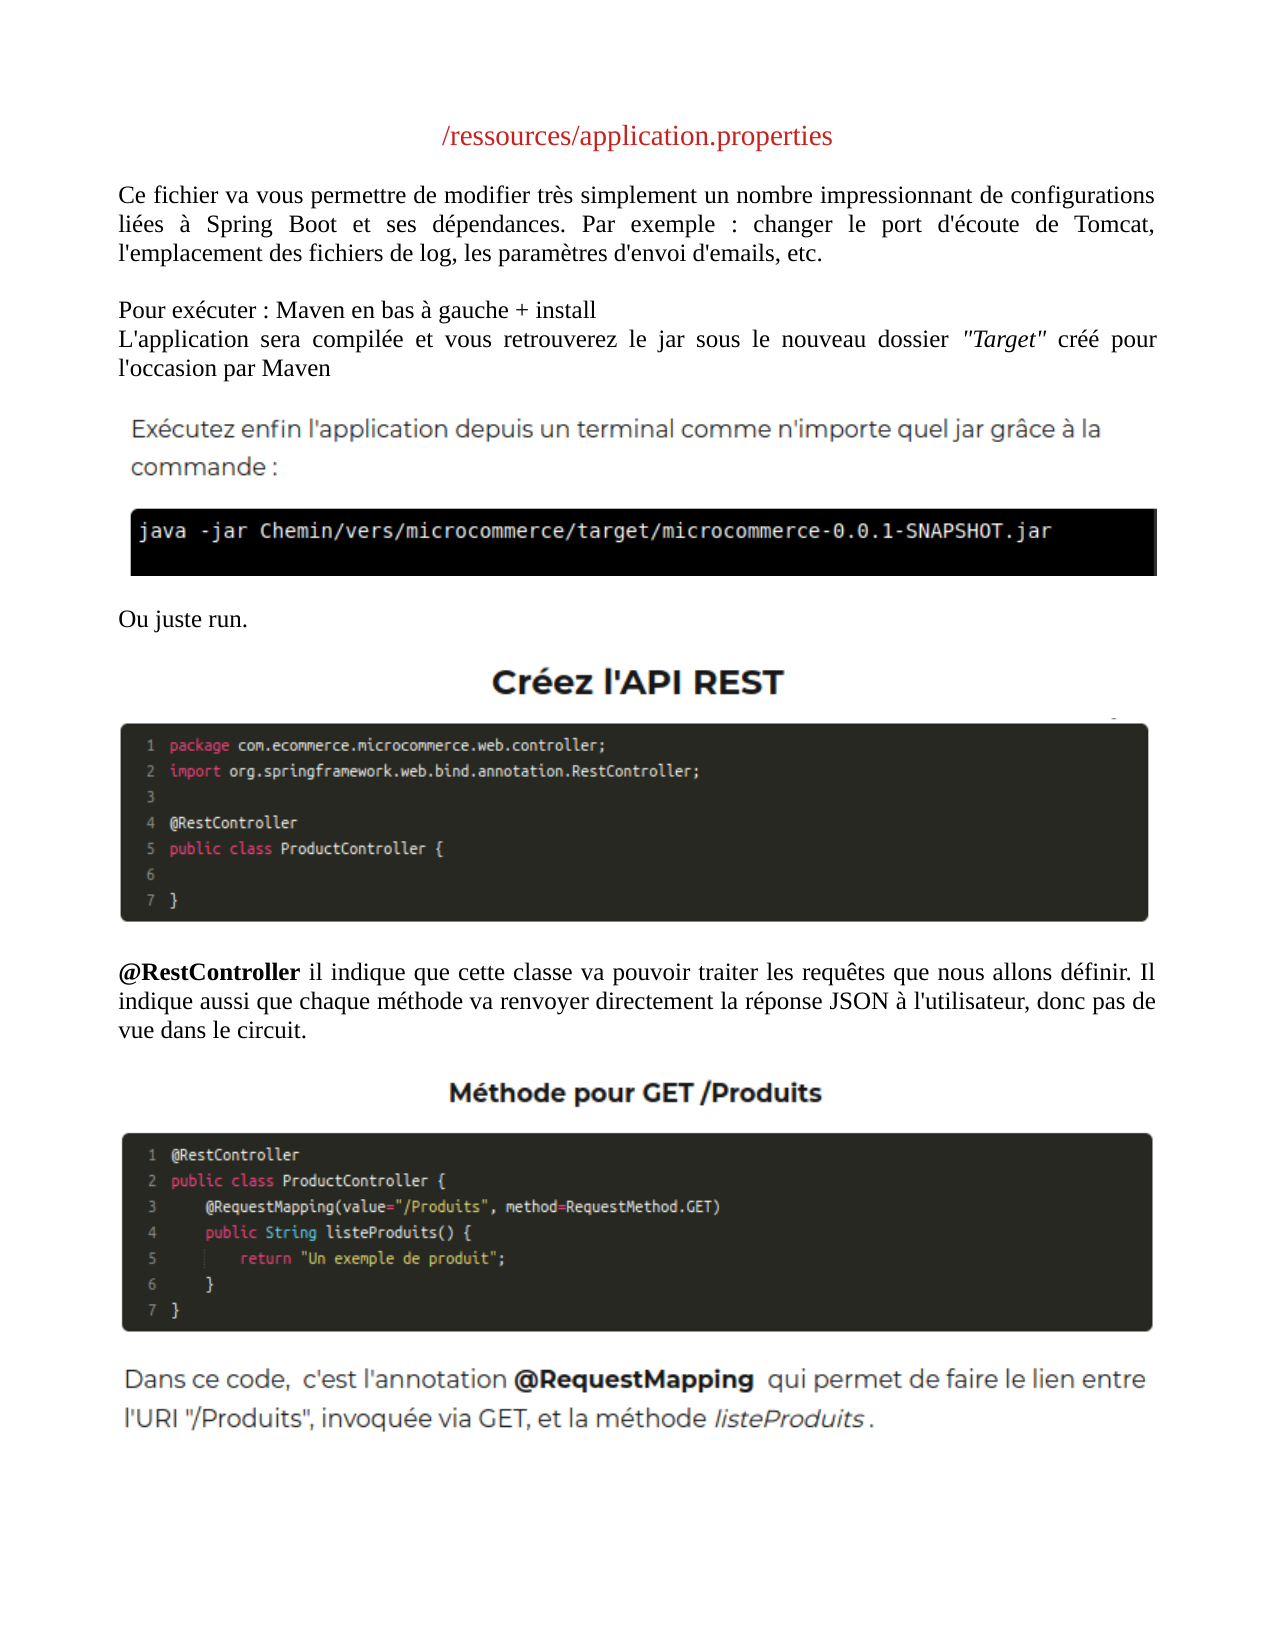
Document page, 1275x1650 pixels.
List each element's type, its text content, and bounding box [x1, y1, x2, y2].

picture [118, 1364, 1157, 1435]
picture [441, 1072, 834, 1112]
text /ressources/application.properties [118, 118, 1157, 152]
text @RestController il indique que cette classe va pouvoir traiter les requêtes que nous allons définir. Il indique aussi que chaque méthode va renvoyer directement la réponse JSON à l'utilisateur, donc pas de vue dans le circuit. [118, 957, 1157, 1043]
text Ou juste run. [118, 604, 1157, 633]
text L'application sera compilée et vous retrouverez le jar sous le nouveau dossier "Target" créé pour l'occasion par Maven [118, 324, 1157, 382]
picture [118, 1129, 1157, 1336]
picture [118, 410, 1157, 576]
picture [484, 661, 791, 704]
text Ce fichier va vous permettre de modifier très simplement un nombre impressionnant de configurations liées à Spring Boot et ses dépendances. Par exemple : changer le port d'écoute de Tomcat, l'emplacement des fichiers de log, les paramètres d'envoi d'emails, etc. [118, 180, 1157, 267]
text Pour exécuter : Maven en bas à gauche + install [118, 295, 1157, 324]
picture [118, 718, 1157, 929]
